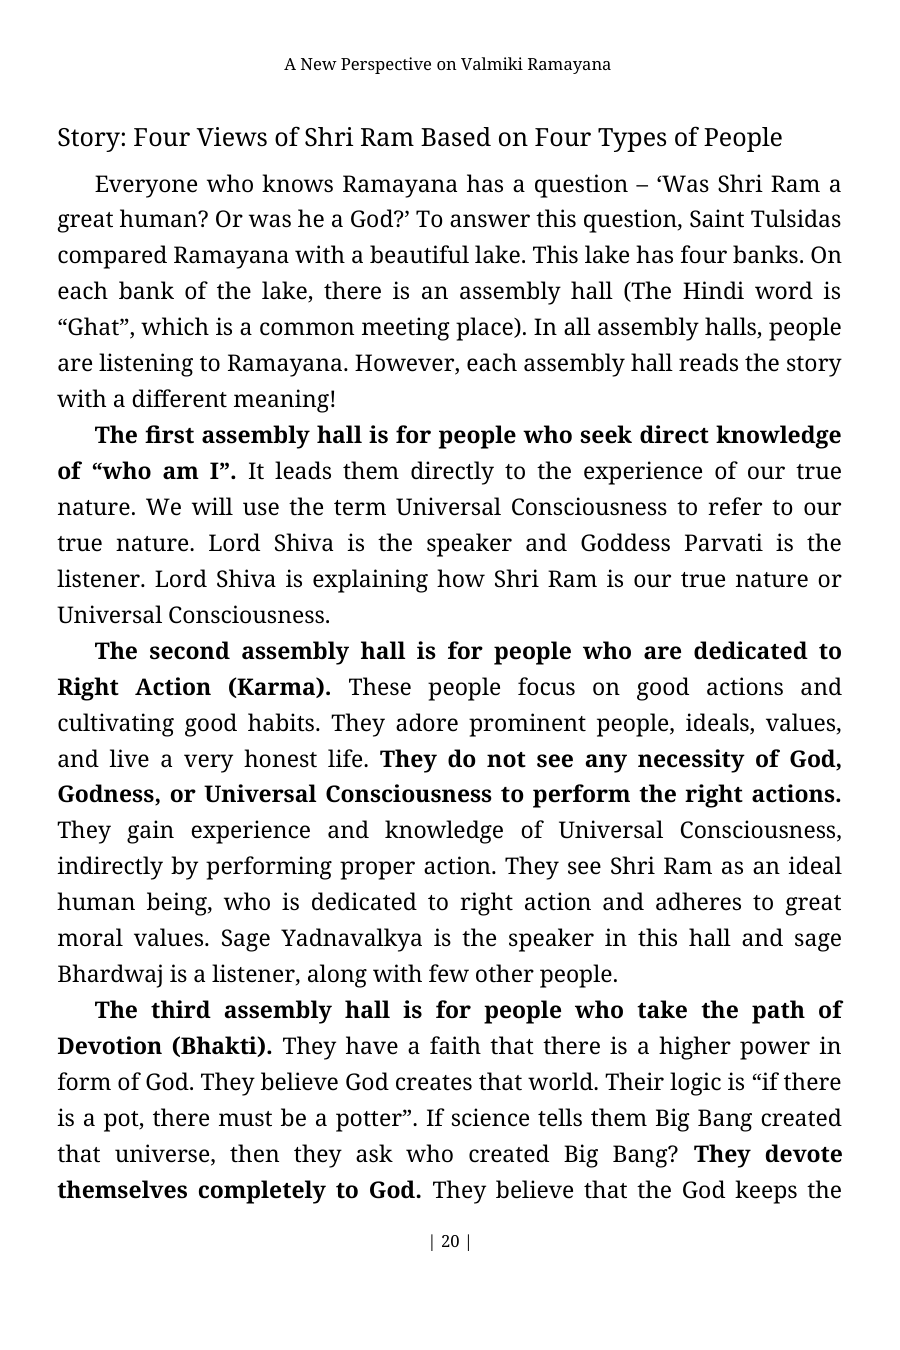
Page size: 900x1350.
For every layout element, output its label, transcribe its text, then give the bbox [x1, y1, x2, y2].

text Everyone who knows Ramayana has a question – ‘Was Shri Ram a great human? Or was he a God?’ To answer this question, Saint Tulsidas compared Ramayana with a beautiful lake. This lake has four banks. On each bank of the lake, there is an assembly hall (The Hindi word is “Ghat”, which is a common meeting place). In all assembly halls, people are listening to Ramayana. However, each assembly hall reads the story with a different meaning! [57, 167, 843, 414]
text The first assembly hall is for people who seek direct knowledge of “who am I”. It leads them directly to the experience of our true nature. We will use the term Universal Consciousness to refer to our true nature. Lord Shiva is the speaker and Goddess Parvati is the listener. Lord Shiva is explaining how Shri Ram is our true nature or Universal Consciousness. [57, 419, 843, 630]
text The second assembly hall is for people who are dedicated to Right Action (Karma). These people focus on good actions and cultivating good habits. They adore prominent people, ideals, values, and live a very honest life. They do not see any necessity of God, Godness, or Universal Consciousness to perform the right actions. They gain experience and knowledge of Universal Consciousness, indirectly by performing proper action. They see Shri Ram as an ideal human being, who is dedicated to right action and adheres to great moral values. Sage Yadnavalkya is the speaker in this hall and sage Bhardwaj is a listener, along with few other people. [57, 635, 843, 989]
subtitle Story: Four Views of Shri Ram Based on Four Types of People [57, 120, 843, 154]
text The third assembly hall is for people who take the path of Devotion (Bhakti). They have a faith that there is a higher power in form of God. They believe God creates that world. Their logic is “if there is a pot, there must be a potter”. If science tells them Big Bang created that universe, then they ask who created Big Bang? They devote themselves completely to God. They believe that the God keeps the [57, 994, 843, 1205]
